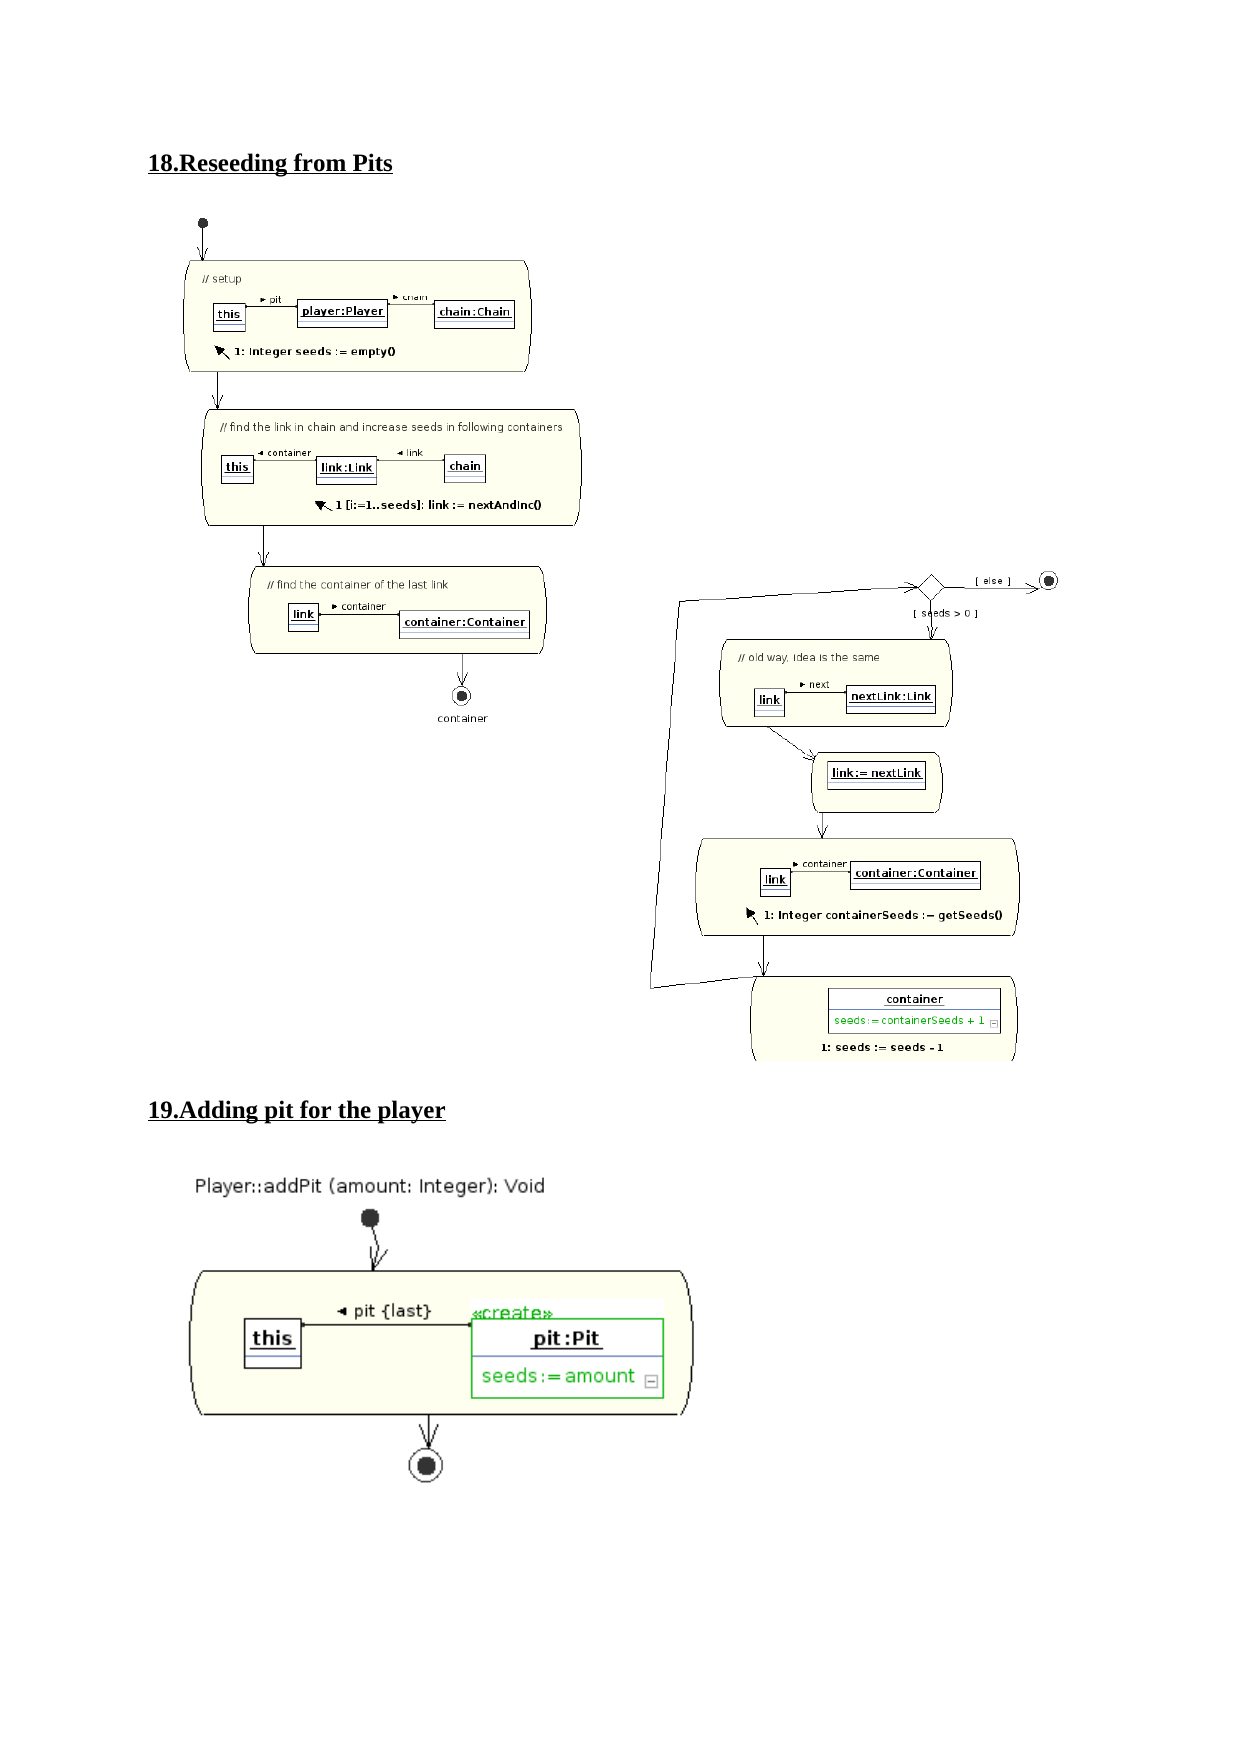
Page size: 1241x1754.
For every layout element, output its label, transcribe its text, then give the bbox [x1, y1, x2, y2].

picture [164, 1157, 780, 1517]
text 19.Adding pit for the player [148, 1095, 1093, 1123]
text 18.Reseeding from Pits [148, 148, 1093, 176]
picture [164, 210, 1076, 1061]
